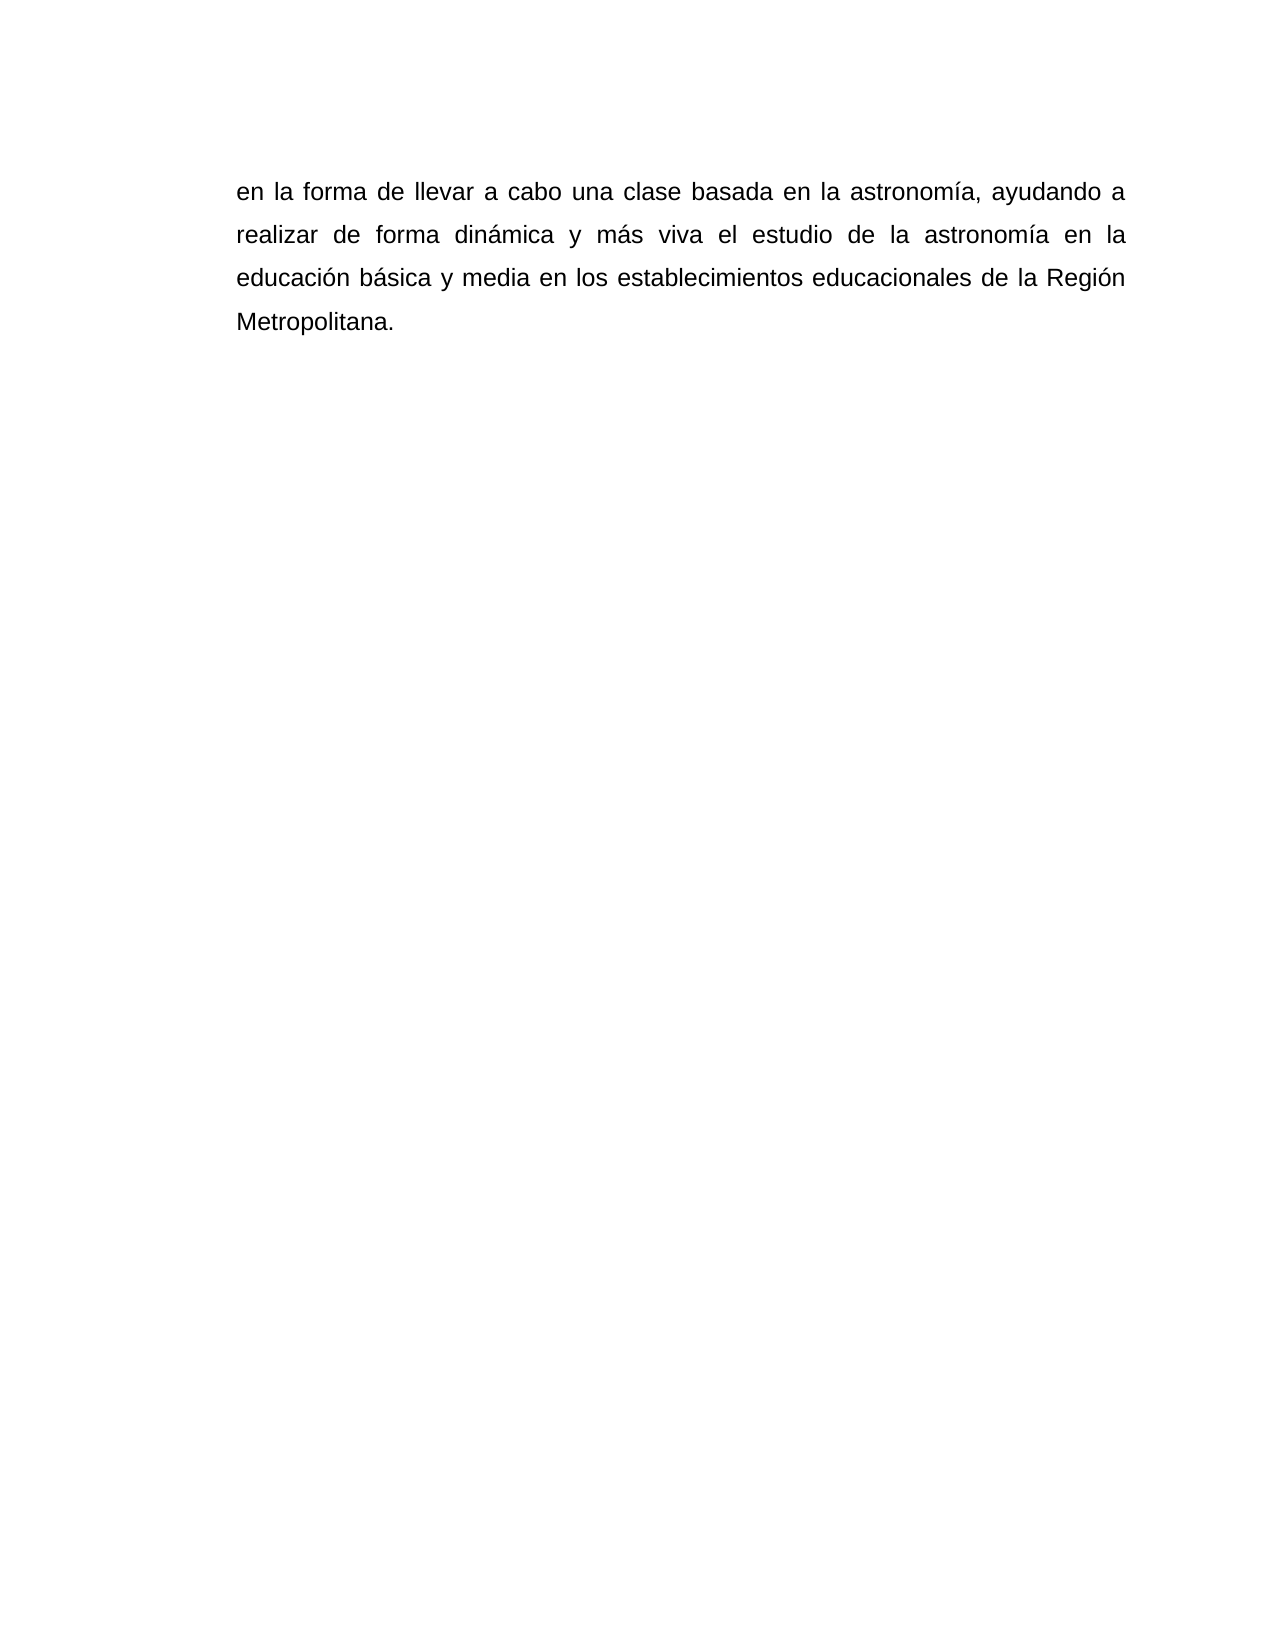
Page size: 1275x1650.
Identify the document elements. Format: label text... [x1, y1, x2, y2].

text en la forma de llevar a cabo una clase basada en la astronomía, ayudando a realizar de forma dinámica y más viva el estudio de la astronomía en la educación básica y media en los establecimientos educacionales de la Región Metropolitana. [236, 177, 1127, 335]
